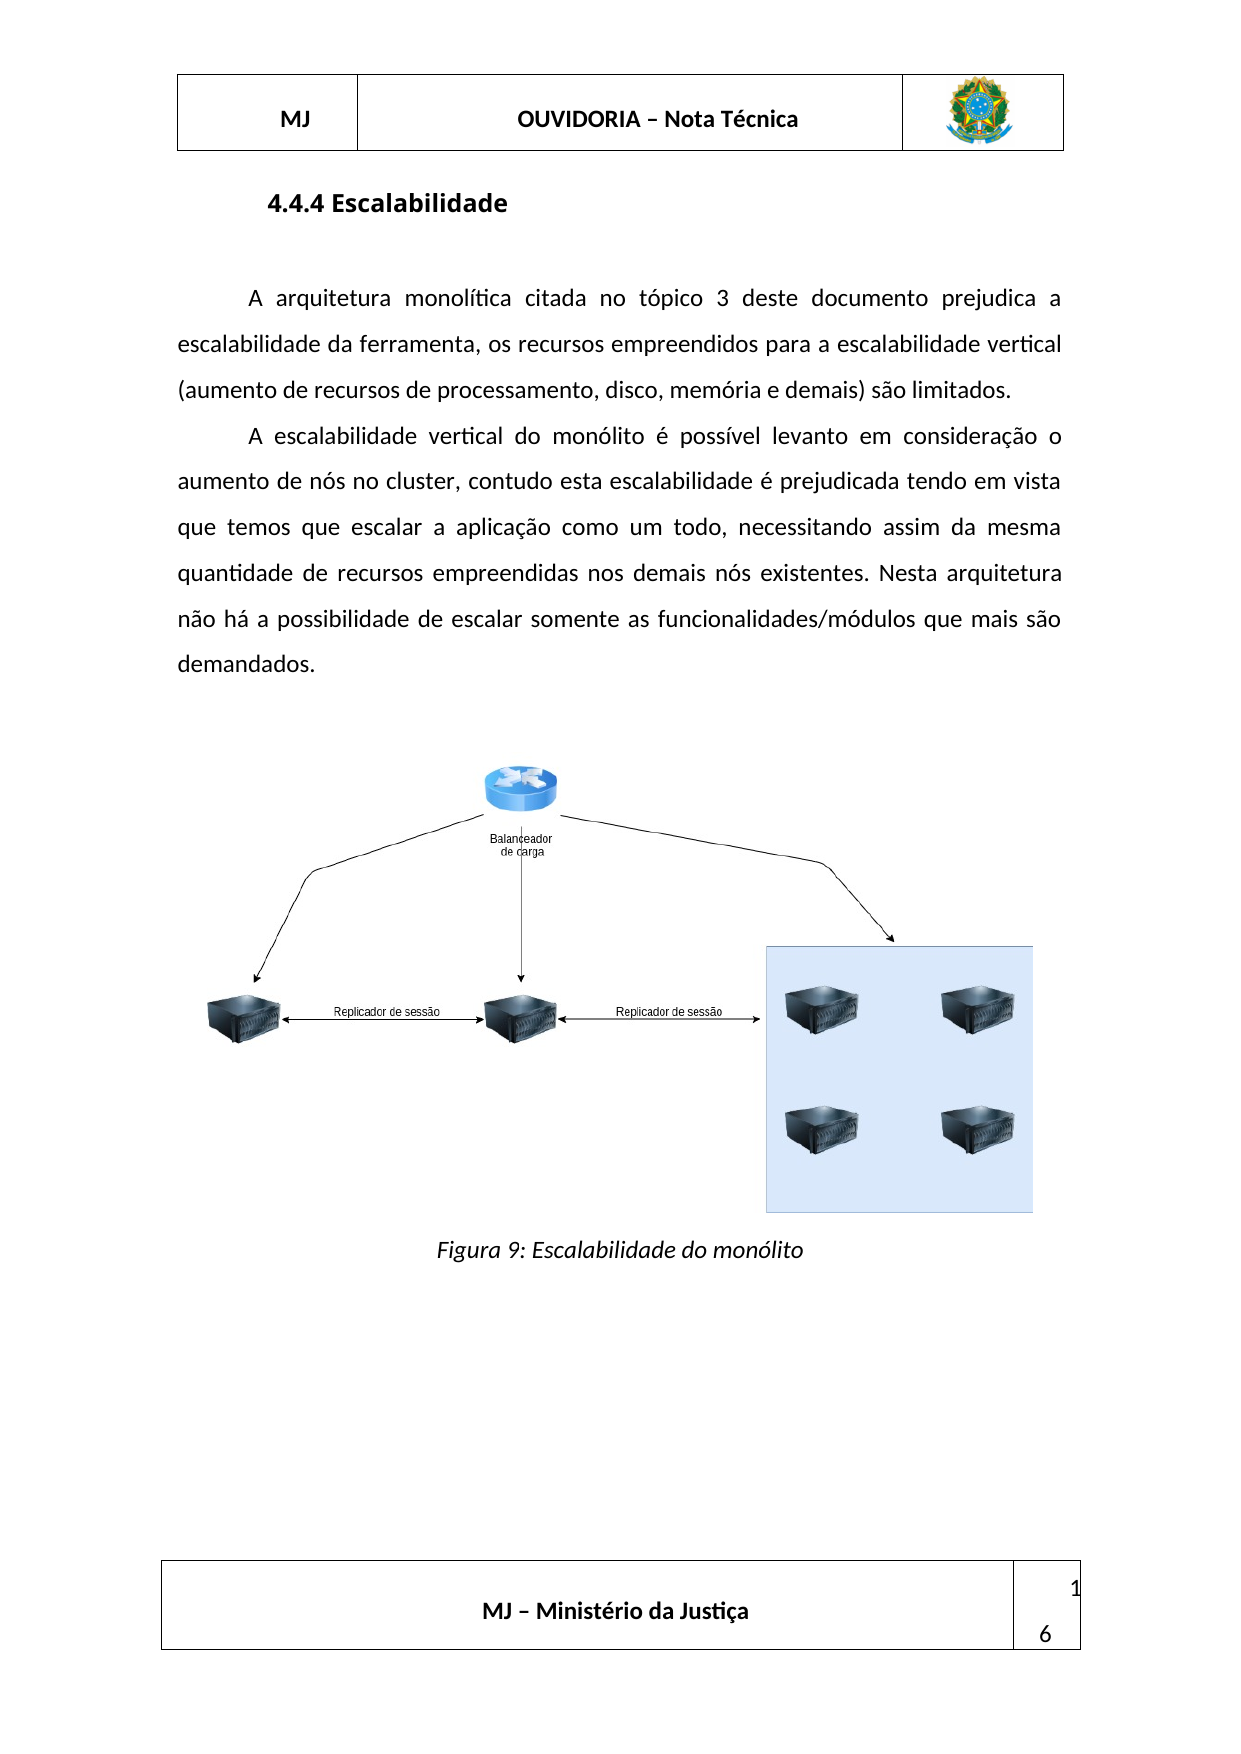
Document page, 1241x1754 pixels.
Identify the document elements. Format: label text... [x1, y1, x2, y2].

text A escalabilidade vertical do monólito é possível levanto em consideração o aumento de nós no cluster, contudo esta escalabilidade é prejudicada tendo em vista que temos que escalar a aplicação como um todo, necessitando assim da mesma quantidade de recursos empreendidas nos demais nós existentes. Nesta arquitetura não há a possibilidade de escalar somente as funcionalidades/módulos que mais são demandados. [177, 542, 1063, 557]
picture [944, 75, 1020, 149]
picture [207, 752, 1033, 1213]
text Figura 9: Escalabilidade do monólito [207, 1213, 1033, 1265]
subtitle 4.4.4 Escalabilidade [177, 186, 267, 220]
text A arquitetura monolítica citada no tópico 3 deste documento prejudica a escalabilidade da ferramenta, os recursos empreendidos para a escalabilidade vertical (aumento de recursos de processamento, disco, memória e demais) são limitados. [177, 283, 1063, 328]
text A arquitetura monolítica citada no tópico 3 deste documento prejudica a escalabilidade da ferramenta, os recursos empreendidos para a escalabilidade vertical (aumento de recursos de processamento, disco, memória e demais) são limitados. [177, 359, 1063, 404]
text A escalabilidade vertical do monólito é possível levanto em consideração o aumento de nós no cluster, contudo esta escalabilidade é prejudicada tendo em vista que temos que escalar a aplicação como um todo, necessitando assim da mesma quantidade de recursos empreendidas nos demais nós existentes. Nesta arquitetura não há a possibilidade de escalar somente as funcionalidades/módulos que mais são demandados. [177, 633, 1063, 679]
text A escalabilidade vertical do monólito é possível levanto em consideração o aumento de nós no cluster, contudo esta escalabilidade é prejudicada tendo em vista que temos que escalar a aplicação como um todo, necessitando assim da mesma quantidade de recursos empreendidas nos demais nós existentes. Nesta arquitetura não há a possibilidade de escalar somente as funcionalidades/módulos que mais são demandados. [177, 420, 1063, 466]
text A escalabilidade vertical do monólito é possível levanto em consideração o aumento de nós no cluster, contudo esta escalabilidade é prejudicada tendo em vista que temos que escalar a aplicação como um todo, necessitando assim da mesma quantidade de recursos empreendidas nos demais nós existentes. Nesta arquitetura não há a possibilidade de escalar somente as funcionalidades/módulos que mais são demandados. [177, 587, 1063, 603]
text A escalabilidade vertical do monólito é possível levanto em consideração o aumento de nós no cluster, contudo esta escalabilidade é prejudicada tendo em vista que temos que escalar a aplicação como um todo, necessitando assim da mesma quantidade de recursos empreendidas nos demais nós existentes. Nesta arquitetura não há a possibilidade de escalar somente as funcionalidades/módulos que mais são demandados. [177, 496, 1063, 511]
subtitle 4.4.4 Escalabilidade [508, 186, 1063, 220]
